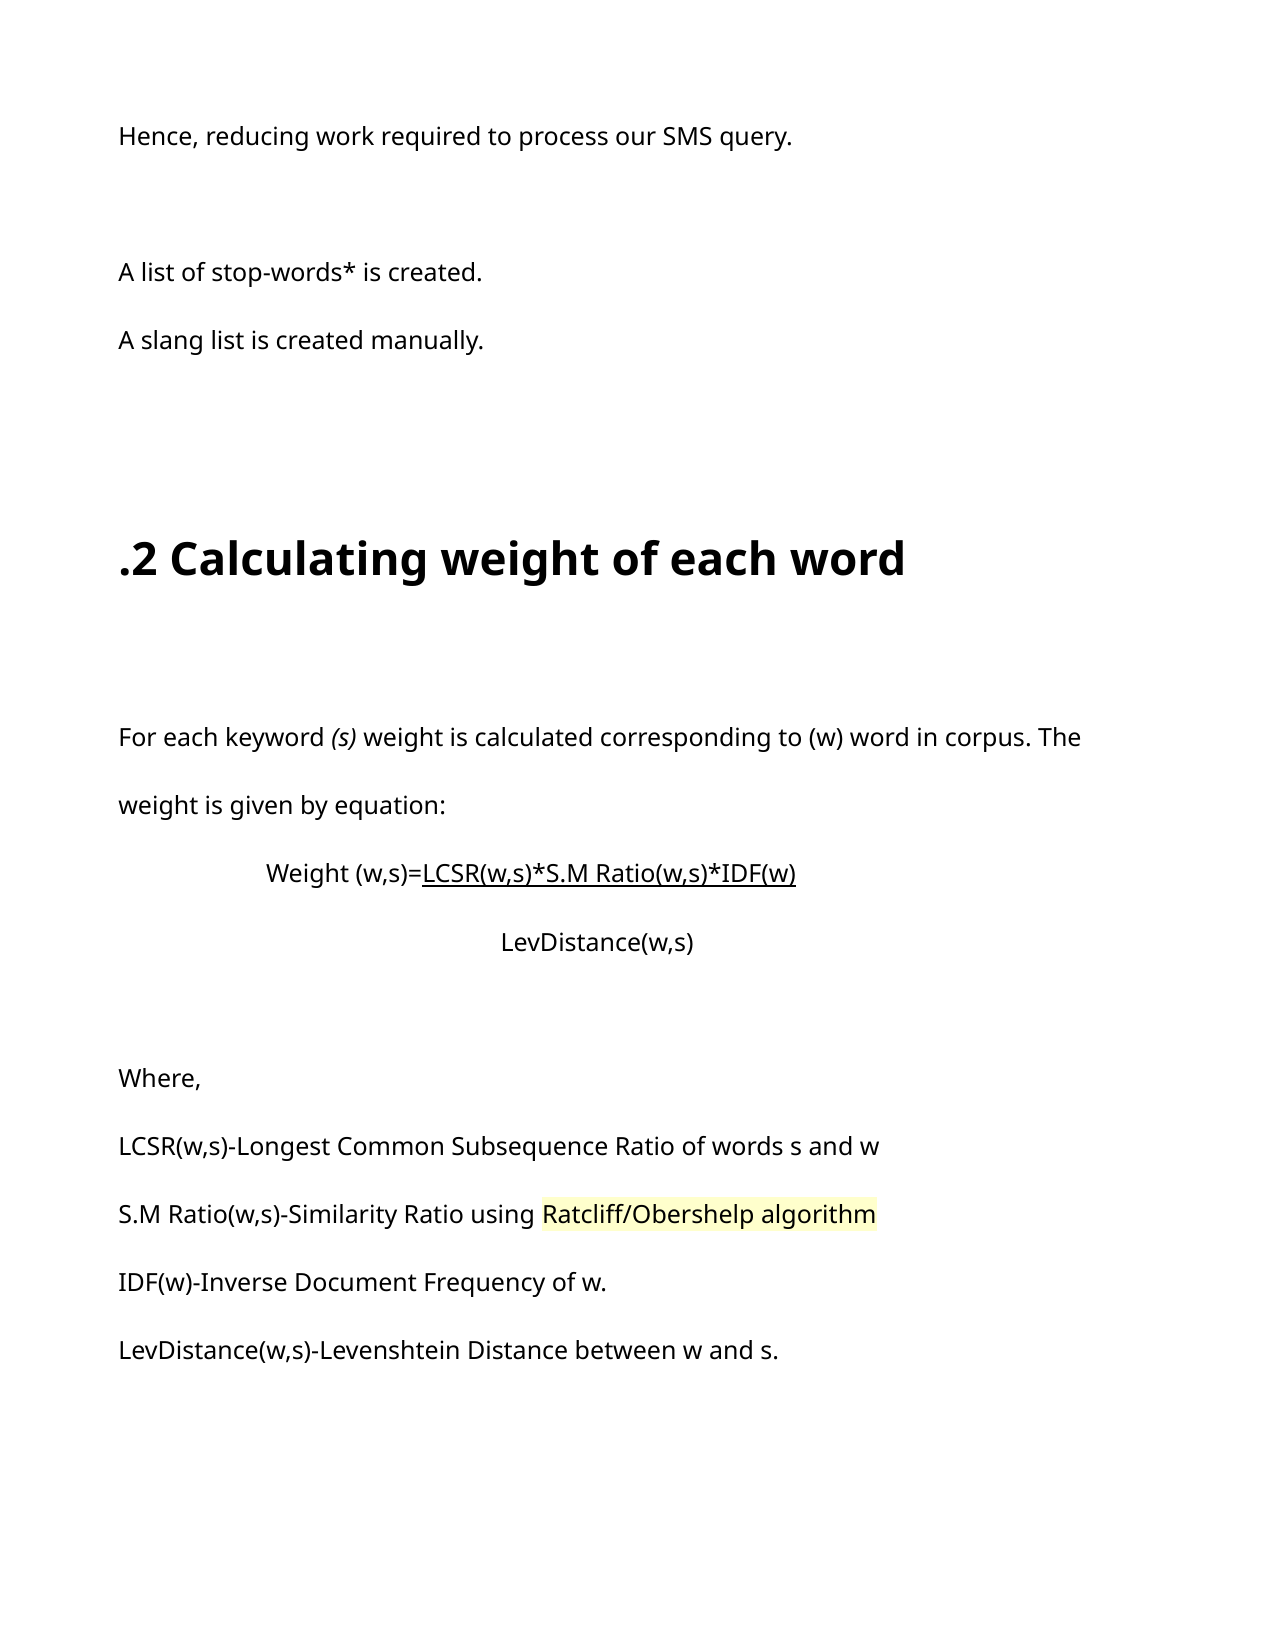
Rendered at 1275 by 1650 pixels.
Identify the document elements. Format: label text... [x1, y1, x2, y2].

text Weight (w,s)=LCSR(w,s)*S.M Ratio(w,s)*IDF(w) [118, 856, 1157, 890]
text Hence, reducing work required to process our SMS query. [118, 118, 1157, 152]
text LevDistance(w,s) [118, 924, 1157, 958]
text IDF(w)-Inverse Document Frequency of w. [118, 1265, 1157, 1299]
text S.M Ratio(w,s)-Similarity Ratio using Ratcliff/Obershelp algorithm [118, 1197, 1157, 1231]
text A list of stop-words* is created. [118, 254, 1157, 288]
text A slang list is created manually. [118, 322, 1157, 357]
text .2 Calculating weight of each word [118, 527, 1157, 589]
text For each keyword (s) weight is calculated corresponding to (w) word in corpus. The weight is given by equation: [118, 720, 1157, 822]
text LCSR(w,s)-Longest Common Subsequence Ratio of words s and w [118, 1128, 1157, 1163]
text Where, [118, 1060, 1157, 1094]
text LevDistance(w,s)-Levenshtein Distance between w and s. [118, 1333, 1157, 1367]
